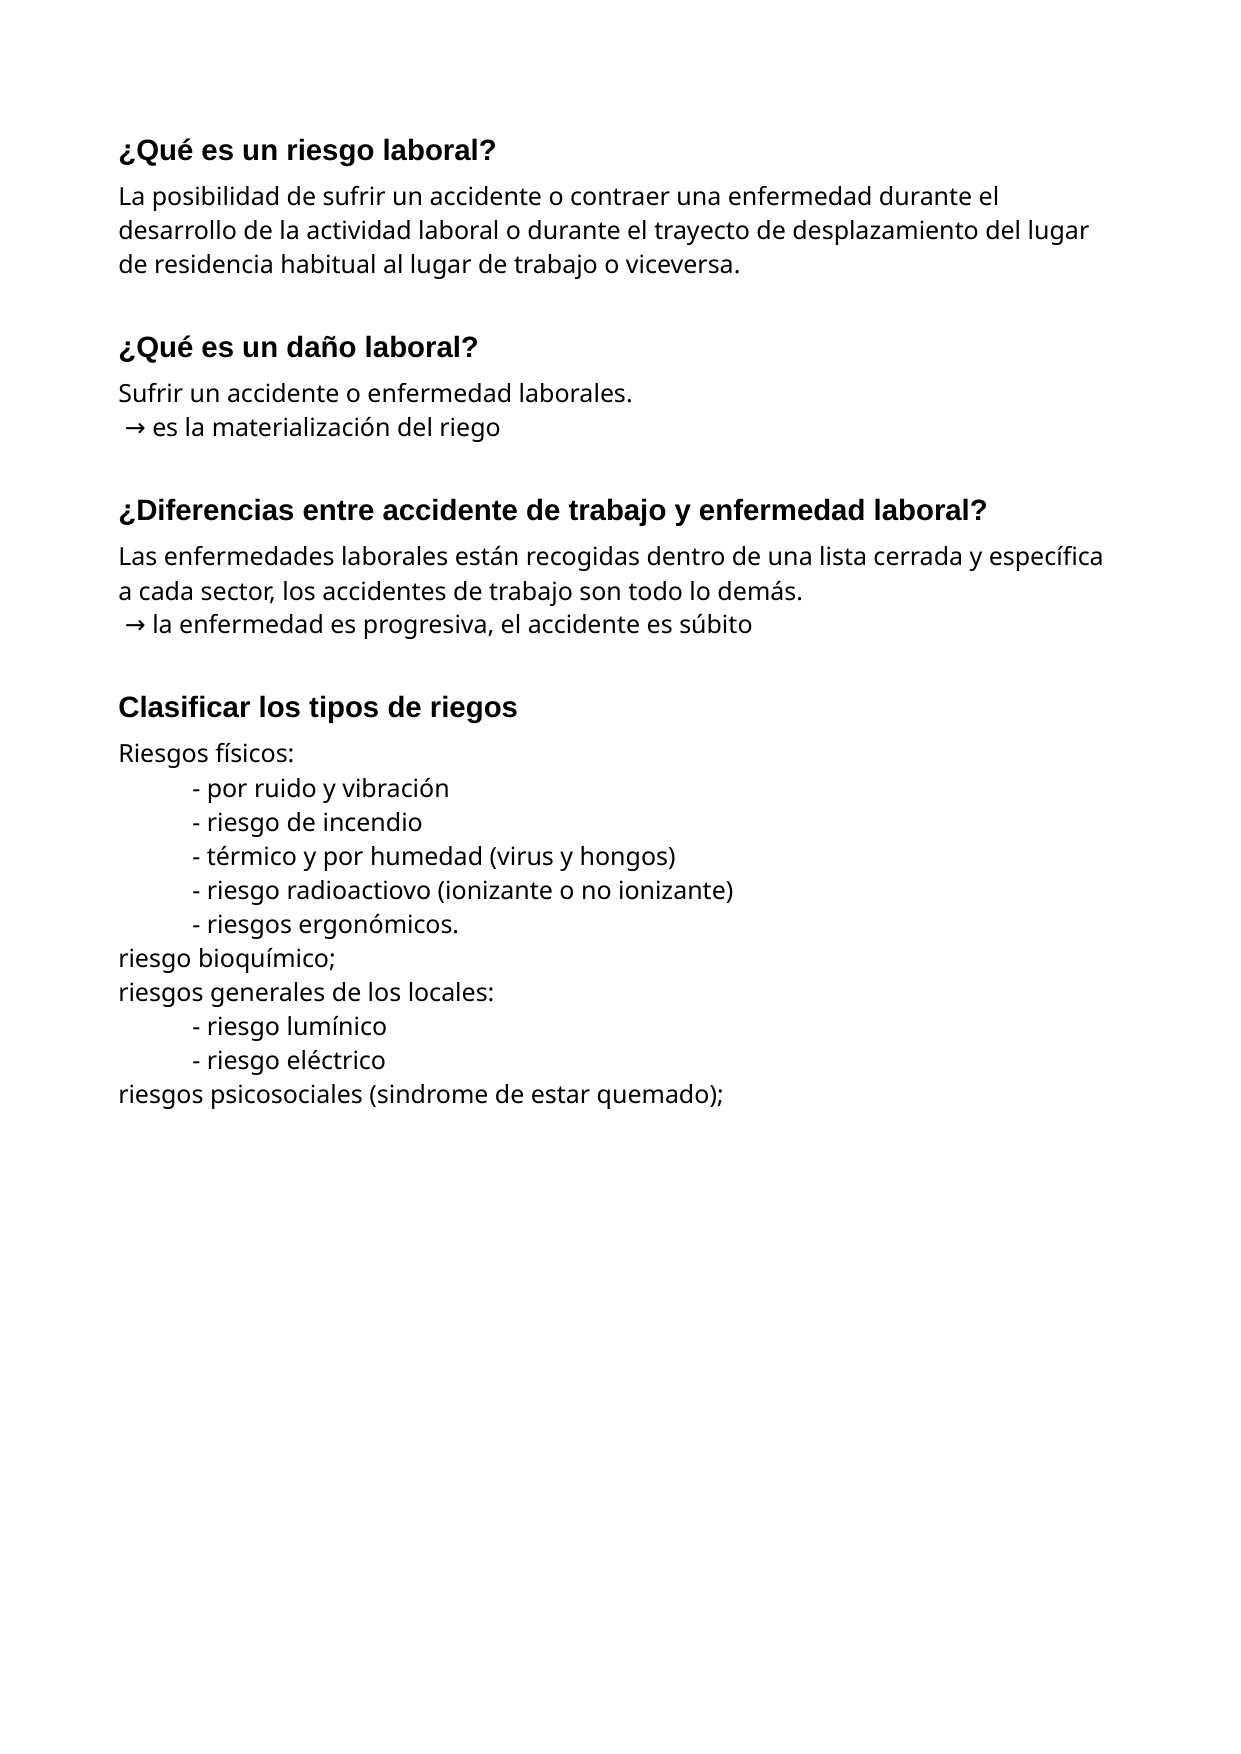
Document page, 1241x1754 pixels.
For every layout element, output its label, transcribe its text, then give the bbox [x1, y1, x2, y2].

text Las enfermedades laborales están recogidas dentro de una lista cerrada y específica a cada sector, los accidentes de trabajo son todo lo demás. [118, 539, 1122, 607]
text - por ruido y vibración [192, 770, 1122, 804]
subtitle ¿Qué es un riesgo laboral? [118, 133, 1122, 166]
text La posibilidad de sufrir un accidente o contraer una enfermedad durante el desarrollo de la actividad laboral o durante el trayecto de desplazamiento del lugar de residencia habitual al lugar de trabajo o viceversa. [118, 179, 1122, 281]
text riesgos psicosociales (sindrome de estar quemado); [118, 1077, 1122, 1111]
text → es la materialización del riego [118, 410, 1122, 444]
text - térmico y por humedad (virus y hongos) [192, 838, 1122, 872]
subtitle ¿Qué es un daño laboral? [118, 330, 1122, 363]
text Riesgos físicos: [118, 736, 1122, 770]
subtitle Clasificar los tipos de riegos [118, 690, 1122, 724]
text - riesgo radioactiovo (ionizante o no ionizante) [192, 872, 1122, 906]
text → la enfermedad es progresiva, el accidente es súbito [118, 607, 1122, 641]
text riesgo bioquímico; [118, 941, 1122, 974]
text - riesgo lumínico [192, 1009, 1122, 1043]
text riesgos generales de los locales: [118, 974, 1122, 1009]
subtitle ¿Diferencias entre accidente de trabajo y enfermedad laboral? [118, 493, 1122, 527]
text Sufrir un accidente o enfermedad laborales. [118, 376, 1122, 410]
text - riesgo de incendio [192, 804, 1122, 838]
text - riesgos ergonómicos. [192, 906, 1122, 941]
text - riesgo eléctrico [192, 1043, 1122, 1077]
